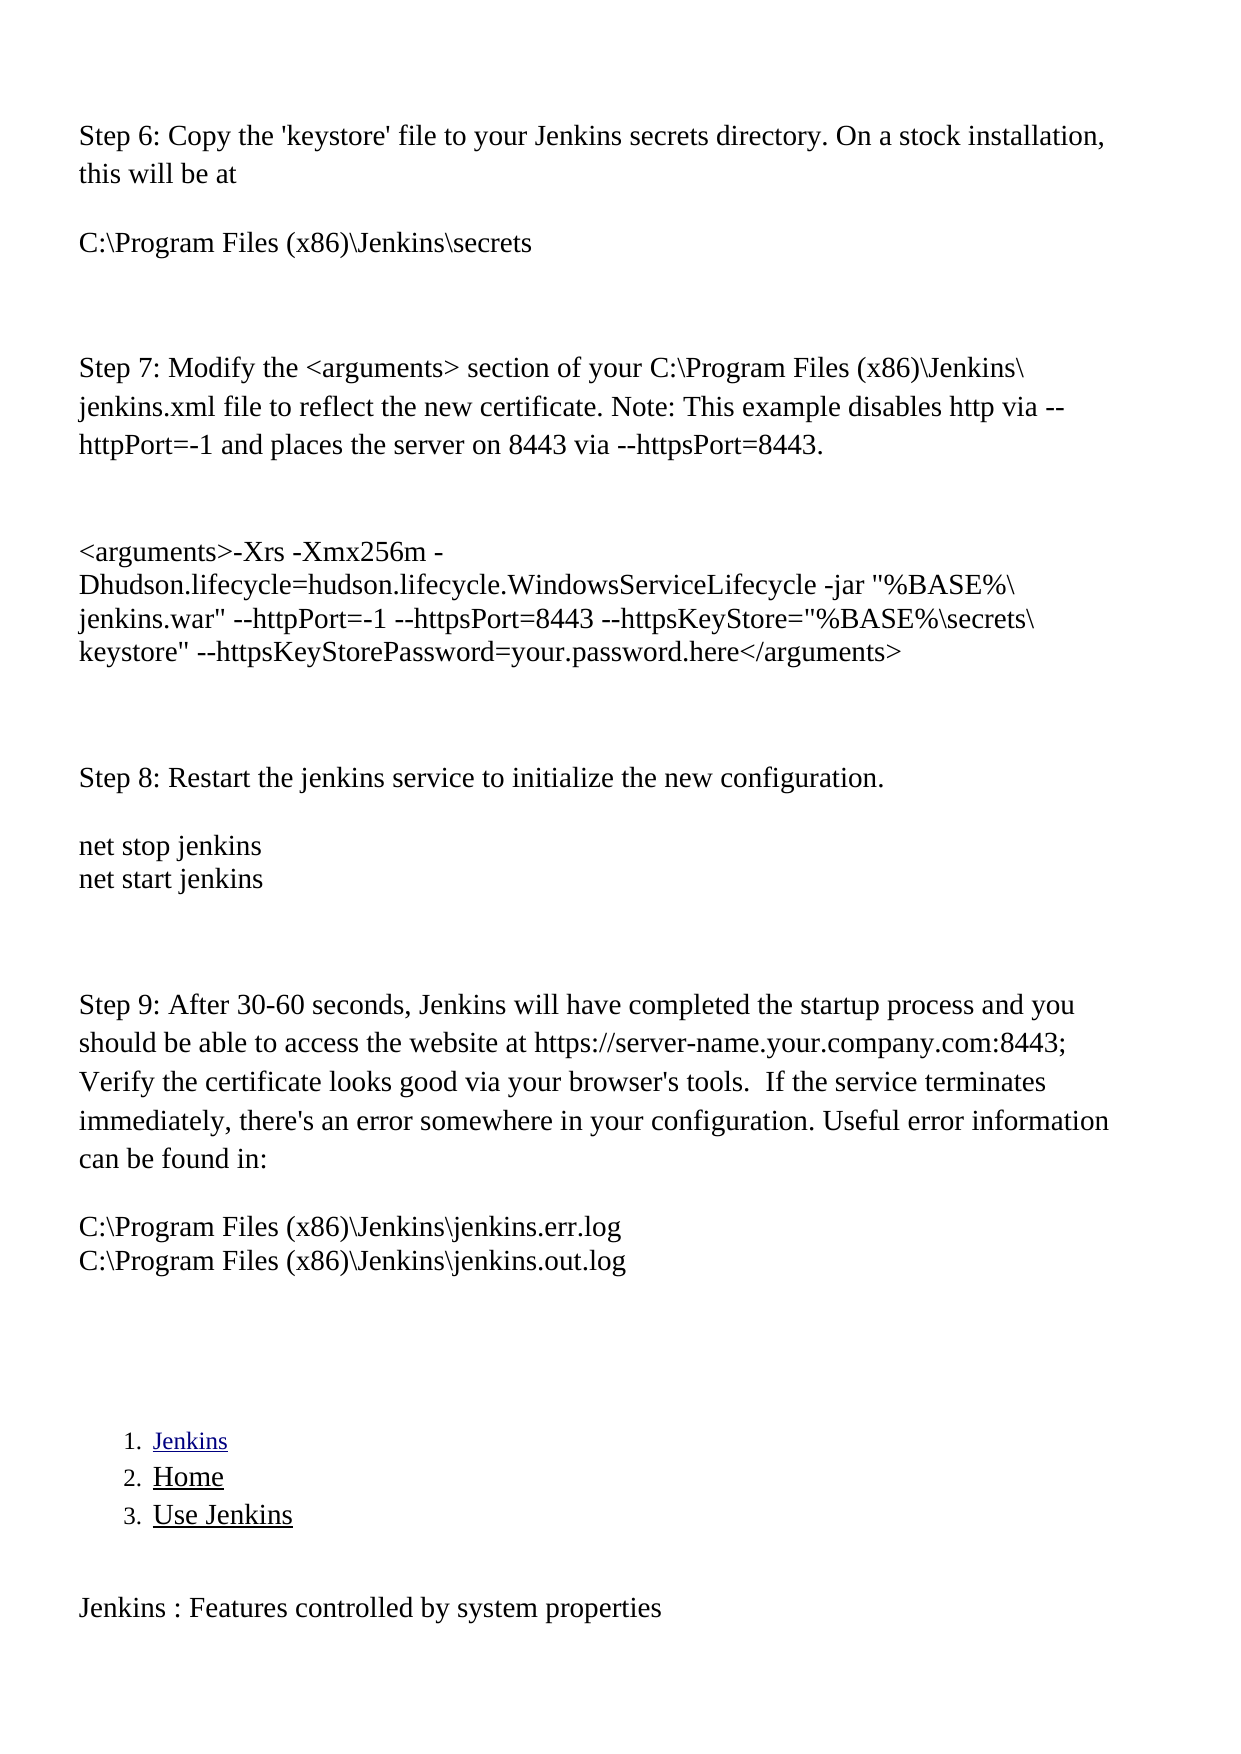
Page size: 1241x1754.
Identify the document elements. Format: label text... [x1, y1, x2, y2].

text Step 7: Modify the <arguments> section of your C:\Program Files (x86)\Jenkins\jenkins.xml file to reflect the new certificate. Note: This example disables http via --httpPort=-1 and places the server on 8443 via --httpsPort=8443. [79, 350, 1122, 499]
list Home [123, 1459, 1122, 1492]
text C:\Program Files (x86)\Jenkins\secrets [79, 225, 1122, 258]
list Jenkins [123, 1426, 1122, 1454]
text net start jenkins [79, 862, 1122, 895]
text C:\Program Files (x86)\Jenkins\jenkins.out.log [79, 1243, 1122, 1276]
text Step 6: Copy the 'keystore' file to your Jenkins secrets directory. On a stock installation, this will be at [79, 118, 1122, 190]
text Step 8: Restart the jenkins service to initialize the new configuration. [79, 760, 1122, 793]
text Step 9: After 30-60 seconds, Jenkins will have completed the startup process and you should be able to access the website at https://server-name.your.company.com:8443; Verify the certificate looks good via your browser's tools. If the service terminates immediately, there's an error somewhere in your configuration. Useful error information can be found in: [79, 987, 1122, 1175]
text net stop jenkins [79, 828, 1122, 862]
text <arguments>-Xrs -Xmx256m -Dhudson.lifecycle=hudson.lifecycle.WindowsServiceLifecycle -jar "%BASE%\jenkins.war" --httpPort=-1 --httpsPort=8443 --httpsKeyStore="%BASE%\secrets\keystore" --httpsKeyStorePassword=your.password.here</arguments> [79, 534, 1122, 668]
subtitle Jenkins : Features controlled by system properties [79, 1590, 1122, 1624]
list Use Jenkins [123, 1497, 1122, 1531]
text C:\Program Files (x86)\Jenkins\jenkins.err.log [79, 1209, 1122, 1243]
